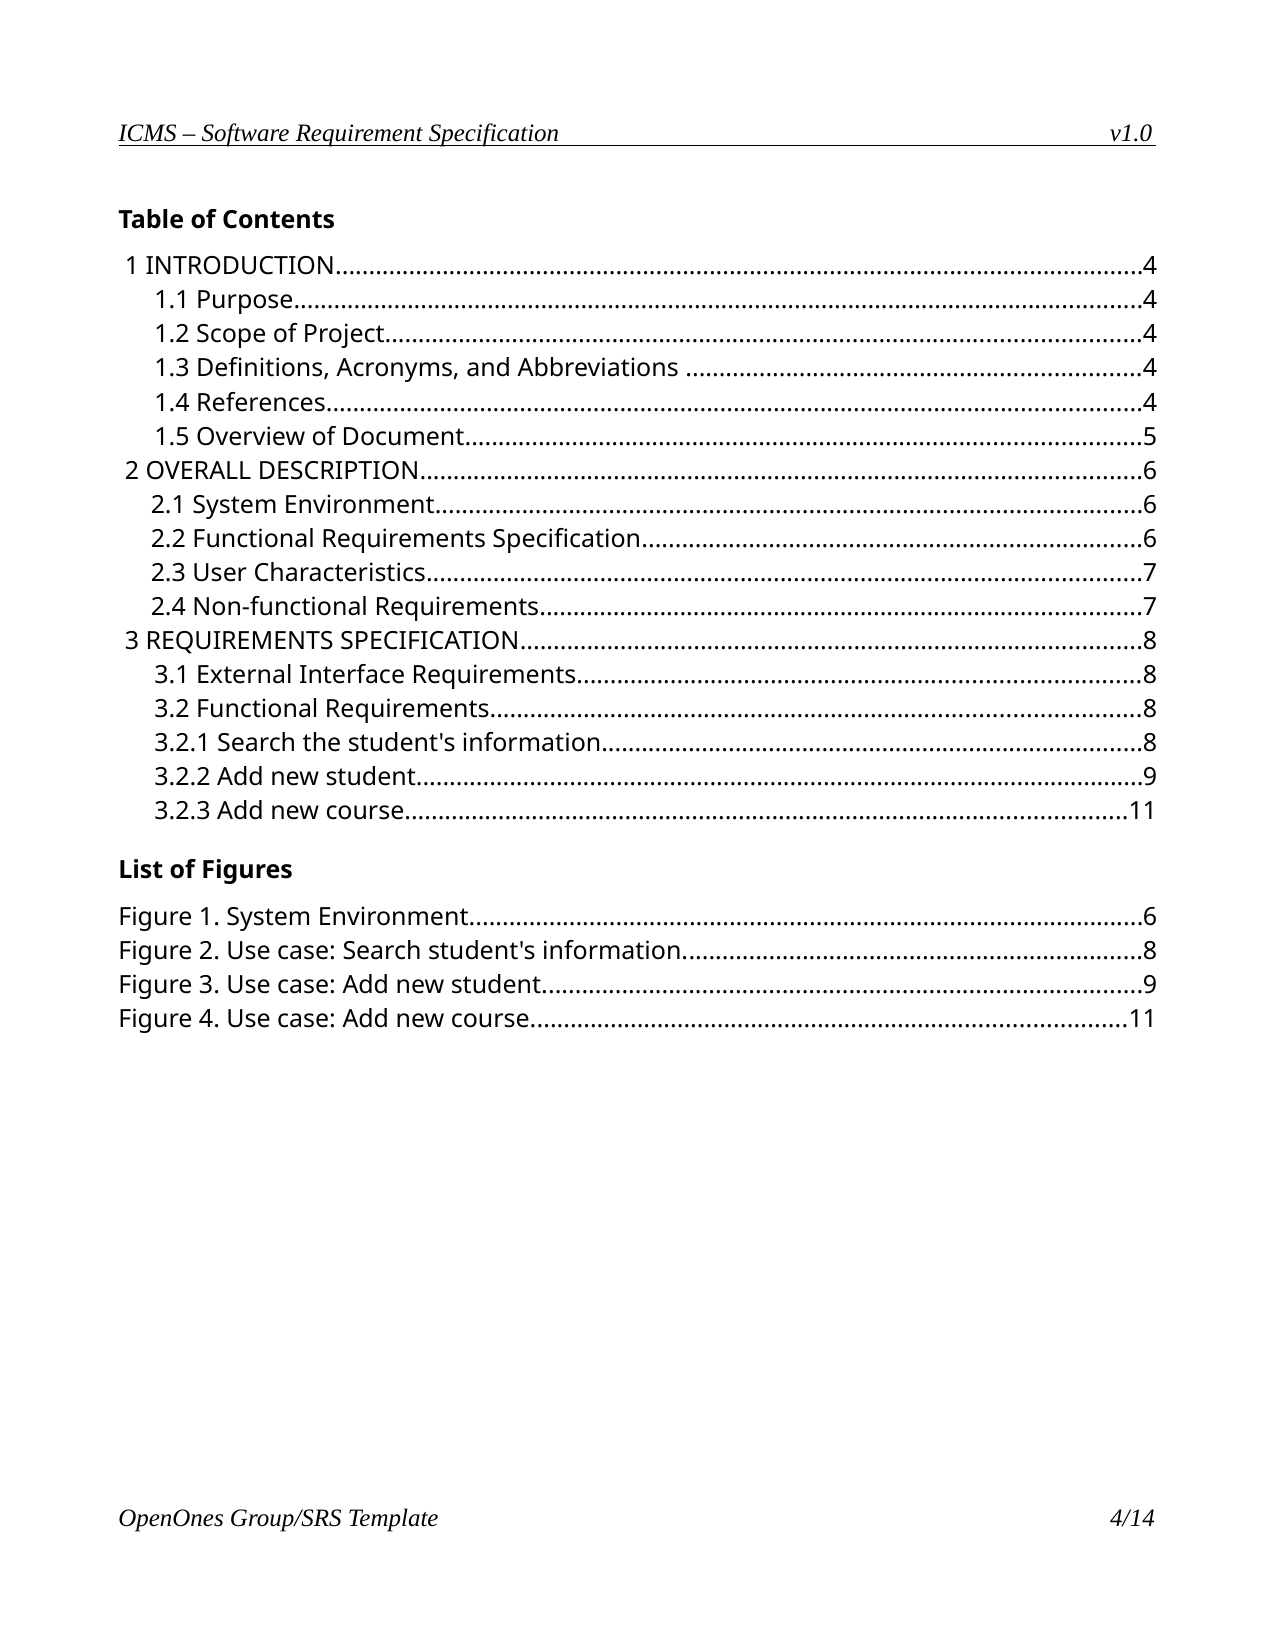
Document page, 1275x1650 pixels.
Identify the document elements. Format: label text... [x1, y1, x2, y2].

text 3.2.3 Add new course 11 [148, 793, 1157, 827]
text 2.4 Non-functional Requirements 7 [118, 588, 1157, 623]
text 3.2.2 Add new student 9 [148, 759, 1157, 793]
text 1.5 Overview of Document 5 [148, 418, 1157, 452]
text Figure 1. System Environment. 6 [118, 898, 1157, 933]
text 3.2 Functional Requirements 8 [148, 691, 1157, 725]
text Figure 2. Use case: Search student's information. 8 [118, 933, 1157, 967]
text 3.1 External Interface Requirements 8 [148, 657, 1157, 691]
text 3 REQUIREMENTS SPECIFICATION 8 [118, 623, 1157, 657]
text 3.2.1 Search the student's information 8 [148, 725, 1157, 759]
text 2.3 User Characteristics 7 [118, 554, 1157, 588]
text 2.1 System Environment 6 [118, 486, 1157, 520]
subtitle List of Figures [118, 852, 1157, 886]
text Figure 4. Use case: Add new course. 11 [118, 1001, 1157, 1035]
text 1.2 Scope of Project 4 [148, 316, 1157, 350]
text 1.4 References 4 [148, 384, 1157, 418]
text 1.3 Definitions, Acronyms, and Abbreviations 4 [148, 350, 1157, 384]
text 1 INTRODUCTION 4 [118, 248, 1157, 282]
text 2.2 Functional Requirements Specification 6 [118, 520, 1157, 554]
subtitle Table of Contents [118, 201, 1157, 235]
text 1.1 Purpose 4 [148, 282, 1157, 316]
text 2 OVERALL DESCRIPTION 6 [118, 452, 1157, 486]
text Figure 3. Use case: Add new student. 9 [118, 967, 1157, 1001]
